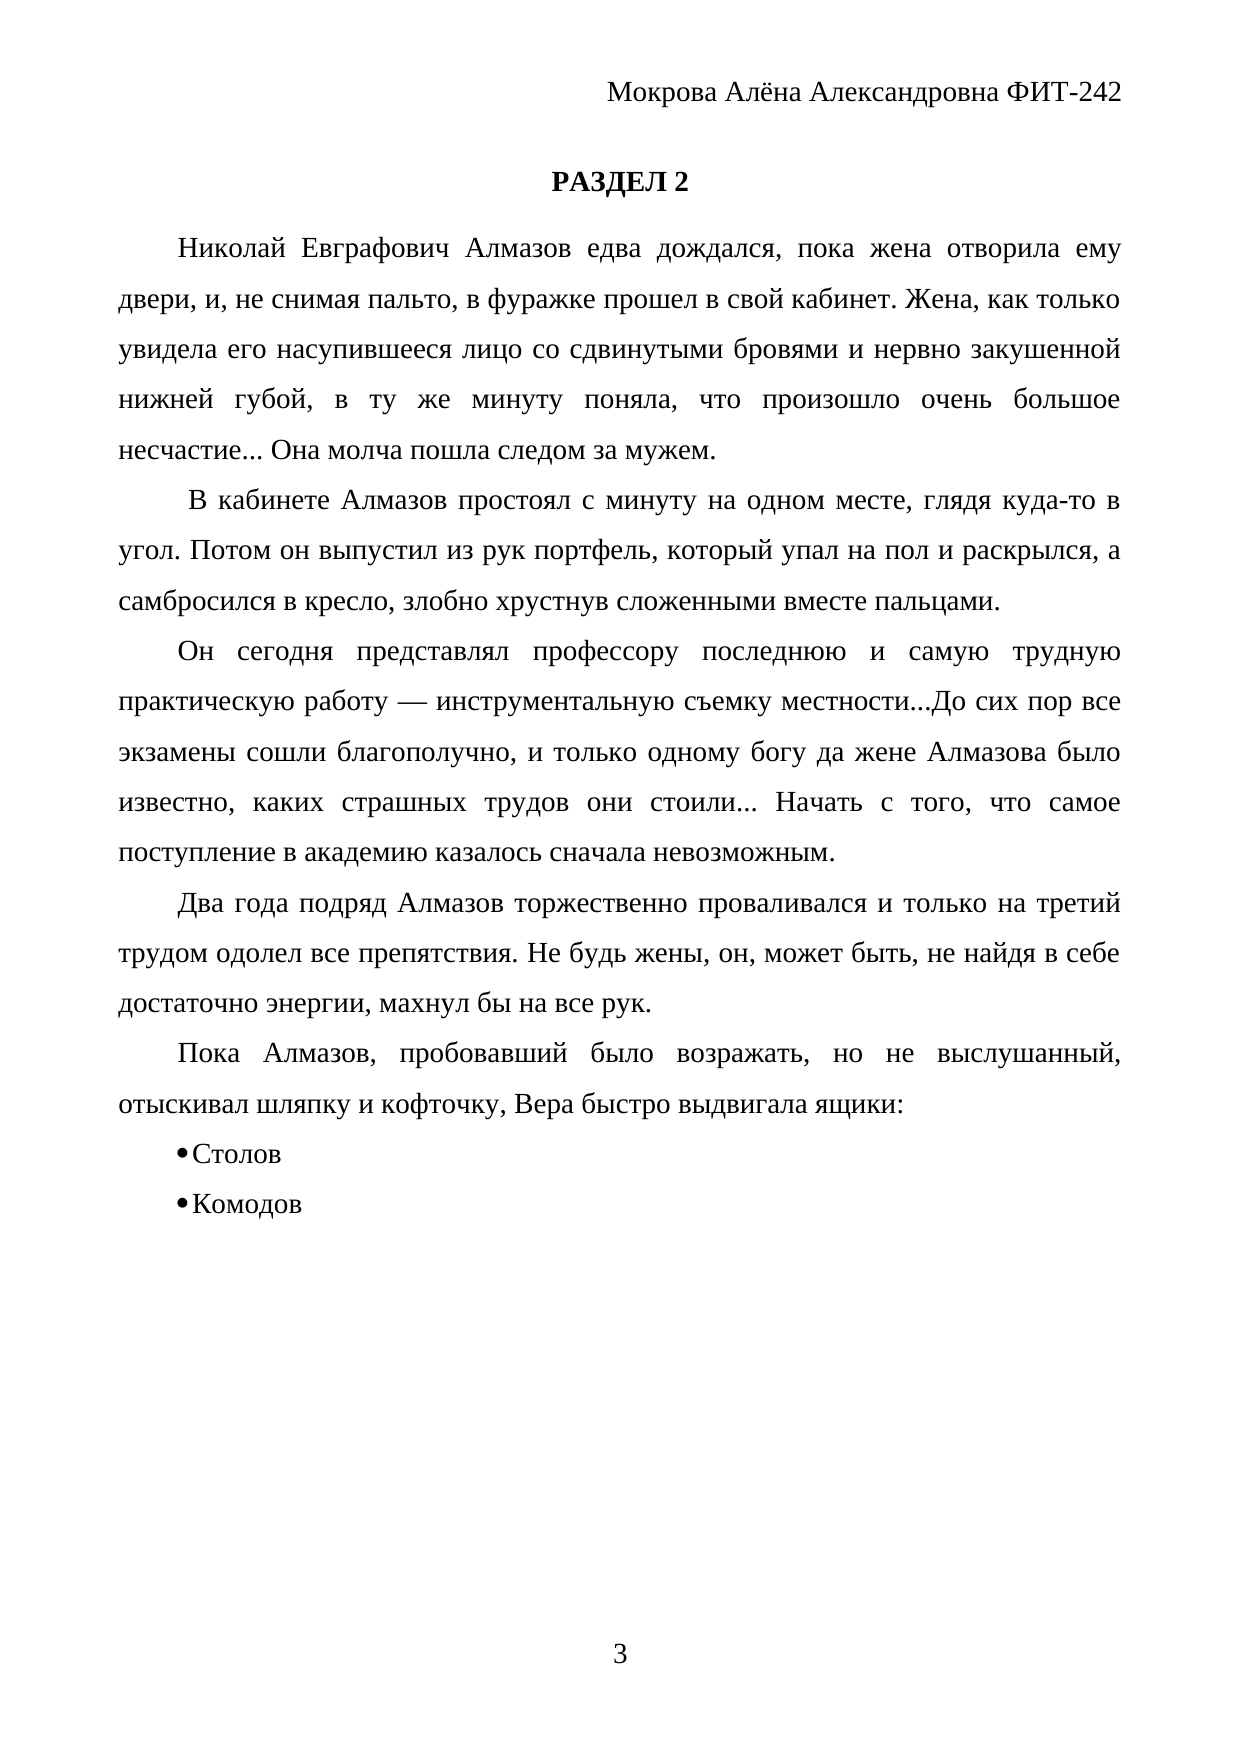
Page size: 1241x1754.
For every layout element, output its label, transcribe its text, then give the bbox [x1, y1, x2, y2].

text Два года подряд Алмазов торжественно проваливался и только на третий трудом одолел все препятствия. Не будь жены, он, может быть, не найдя в себе достаточно энергии, махнул бы на все рук. [118, 885, 1122, 1019]
text Он сегодня представлял профессору последнюю и самую трудную практическую работу — инструментальную съемку местности...До сих пор все экзамены сошли благополучно, и только одному богу да жене Алмазова было известно, каких страшных трудов они стоили... Начать с того, что самое поступление в академию казалось сначала невозможным. [118, 633, 1122, 868]
text Николай Евграфович Алмазов едва дождался, пока жена отворила ему двери, и, не снимая пальто, в фуражке прошел в свой кабинет. Жена, как только увидела его насупившееся лицо со сдвинутыми бровями и нервно закушенной нижней губой, в ту же минуту поняла, что произошло очень большое несчастие... Она молча пошла следом за мужем. [118, 231, 1122, 465]
text В кабинете Алмазов простоял с минуту на одном месте, глядя куда-то в угол. Потом он выпустил из рук портфель, который упал на пол и раскрылся, а самбросился в кресло, злобно хрустнув сложенными вместе пальцами. [118, 482, 1122, 616]
list Комодов [118, 1187, 1122, 1220]
list Столов [118, 1136, 1122, 1170]
text РАЗДЕЛ 2 [118, 164, 1122, 197]
text Пока Алмазов, пробовавший было возражать, но не выслушанный, отыскивал шляпку и кофточку, Вера быстро выдвигала ящики: [118, 1036, 1122, 1119]
